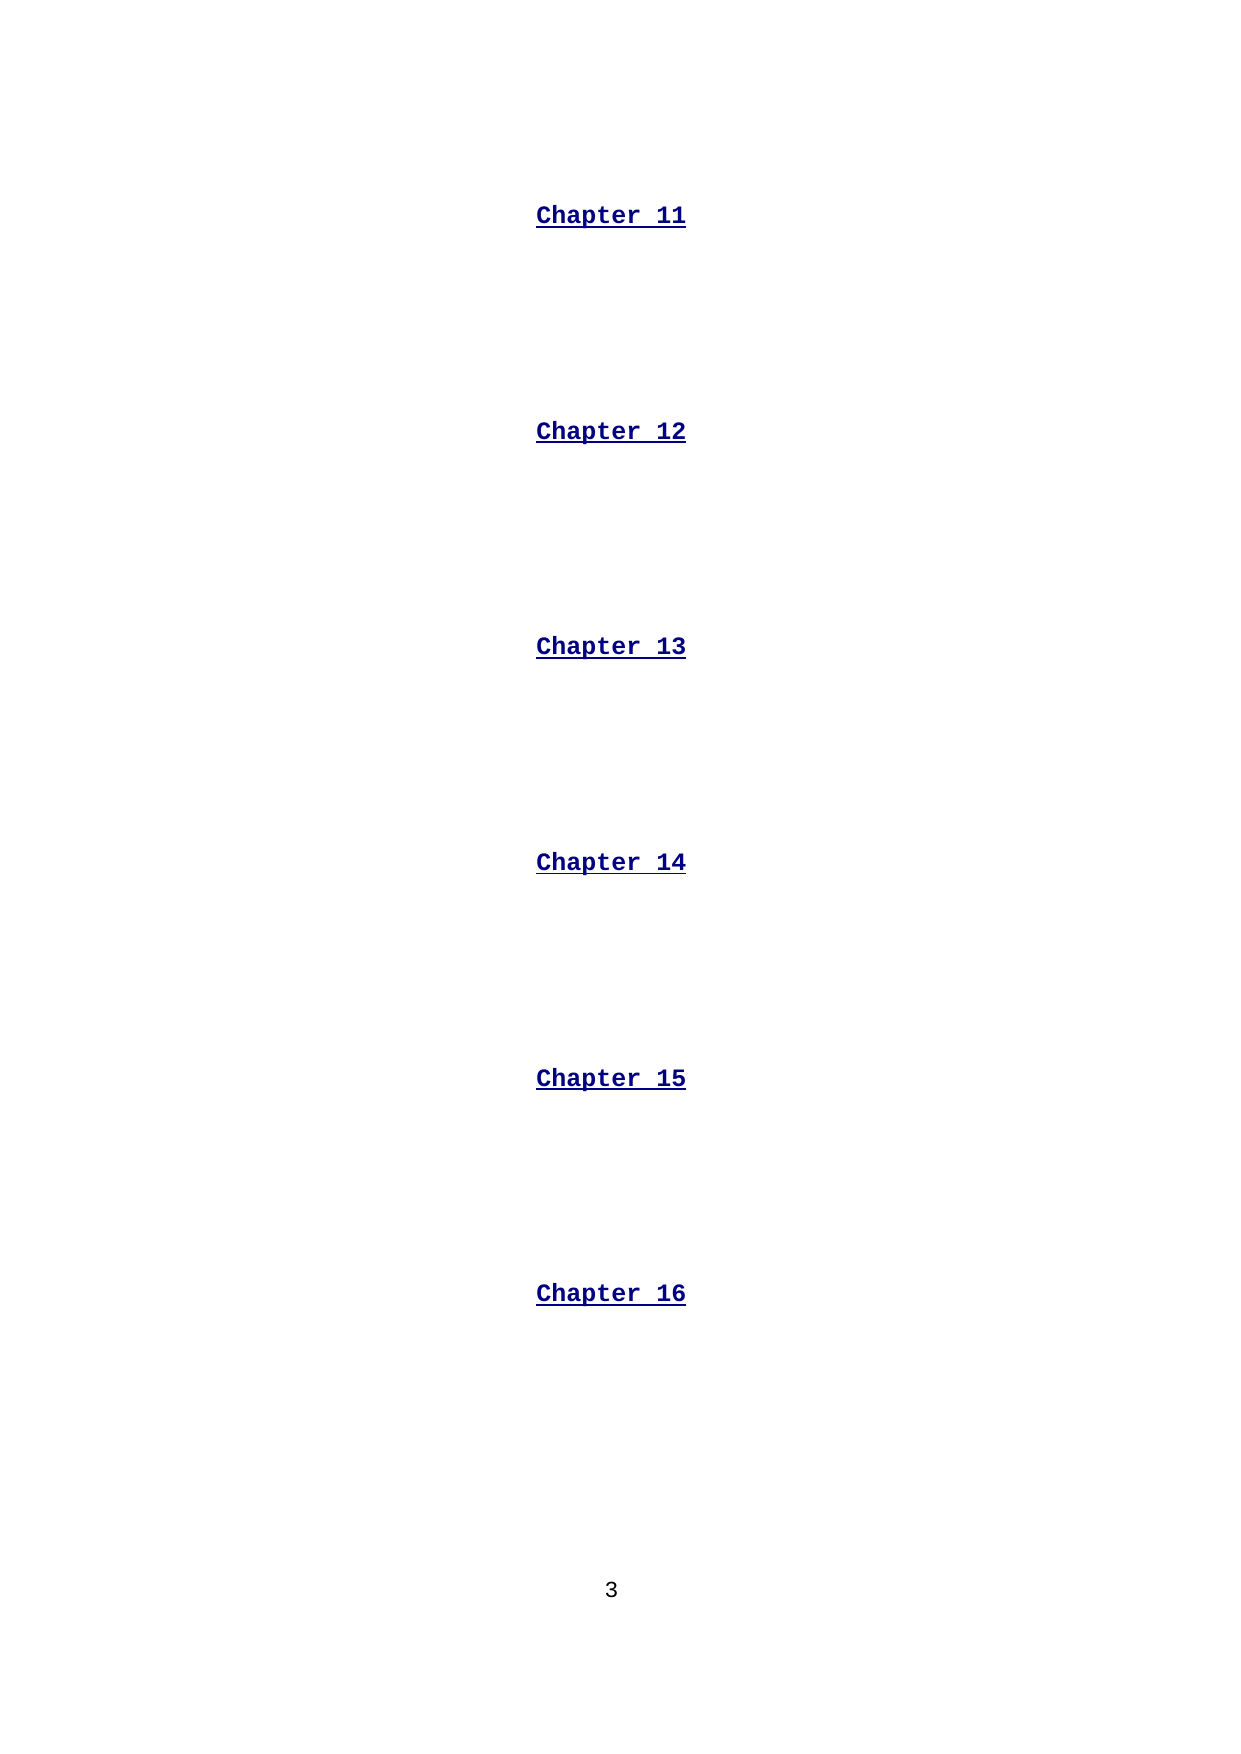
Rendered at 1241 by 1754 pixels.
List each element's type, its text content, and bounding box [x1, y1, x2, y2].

subtitle Chapter 12 [159, 404, 1063, 448]
subtitle Chapter 15 [159, 1051, 1063, 1094]
subtitle Chapter 16 [159, 1267, 1063, 1310]
subtitle Chapter 13 [159, 620, 1063, 663]
subtitle Chapter 14 [159, 836, 1063, 879]
subtitle Chapter 11 [159, 189, 1063, 232]
